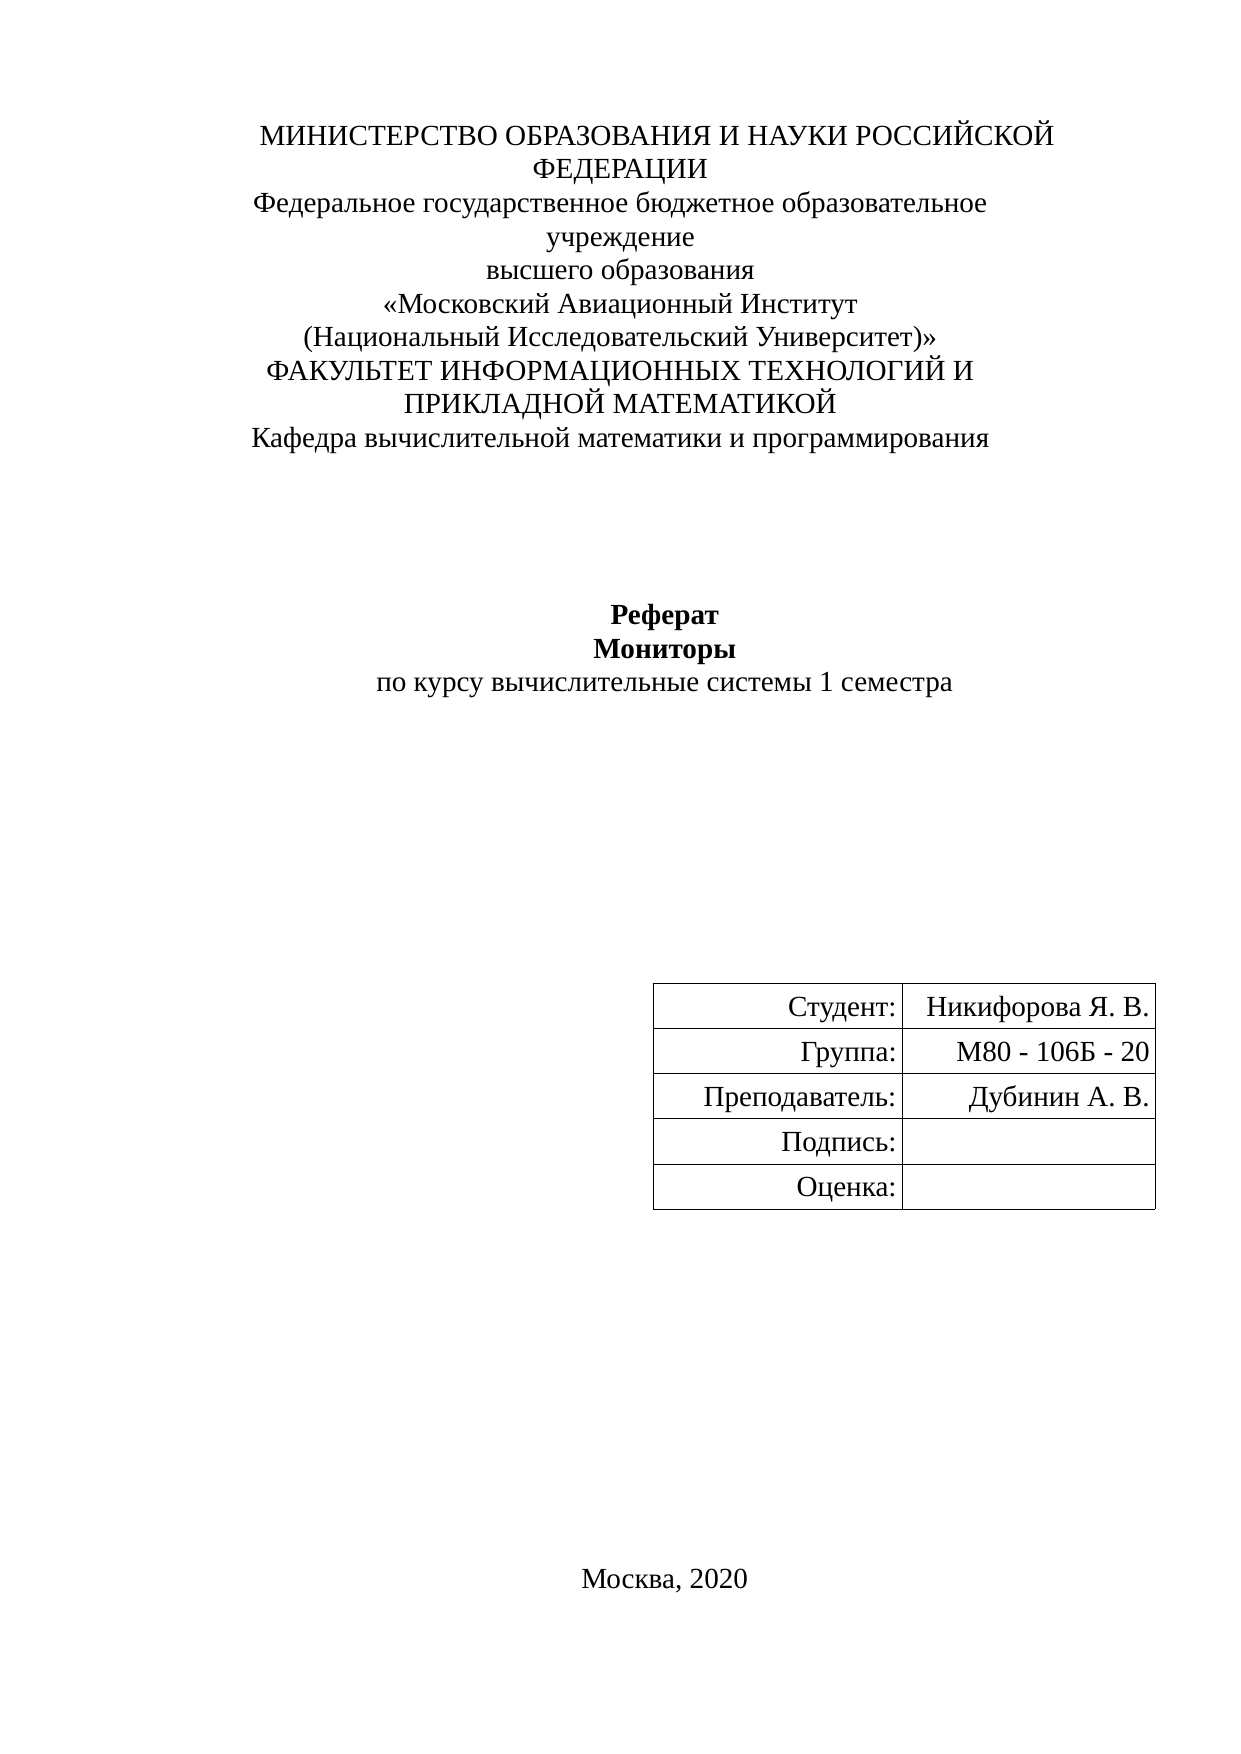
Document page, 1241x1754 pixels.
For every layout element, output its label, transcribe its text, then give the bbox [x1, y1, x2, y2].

text «Московский Авиационный Институт [177, 286, 1063, 319]
text МИНИСТЕРСТВО ОБРАЗОВАНИЯ И НАУКИ РОССИЙСКОЙ ФЕДЕРАЦИИ [177, 118, 1063, 185]
table_header Никифорова Я. В. [903, 984, 1155, 1028]
text высшего образования [177, 252, 1063, 286]
text Кафедра вычислительной математики и программирования [177, 420, 1063, 453]
table_cell [903, 1119, 1155, 1163]
table_cell М80 - 106Б - 20 [903, 1029, 1155, 1073]
table_cell Преподаватель: [654, 1074, 902, 1118]
text Мониторы [177, 631, 1152, 664]
table_cell [903, 1165, 1155, 1208]
text Реферат [177, 597, 1152, 631]
table_cell Группа: [654, 1029, 902, 1073]
table_cell Оценка: [654, 1165, 902, 1208]
text Федеральное государственное бюджетное образовательное учреждение [177, 185, 1063, 252]
text (Национальный Исследовательский Университет)» [177, 319, 1063, 353]
text ФАКУЛЬТЕТ ИНФОРМАЦИОННЫХ ТЕХНОЛОГИЙ И ПРИКЛАДНОЙ МАТЕМАТИКОЙ [177, 353, 1063, 420]
text по курсу вычислительные системы 1 семестра [177, 664, 1152, 698]
table_cell Подпись: [654, 1119, 902, 1163]
text Москва, 2020 [177, 1561, 1152, 1594]
table_cell Дубинин А. В. [903, 1074, 1155, 1118]
table_header Студент: [654, 984, 902, 1028]
